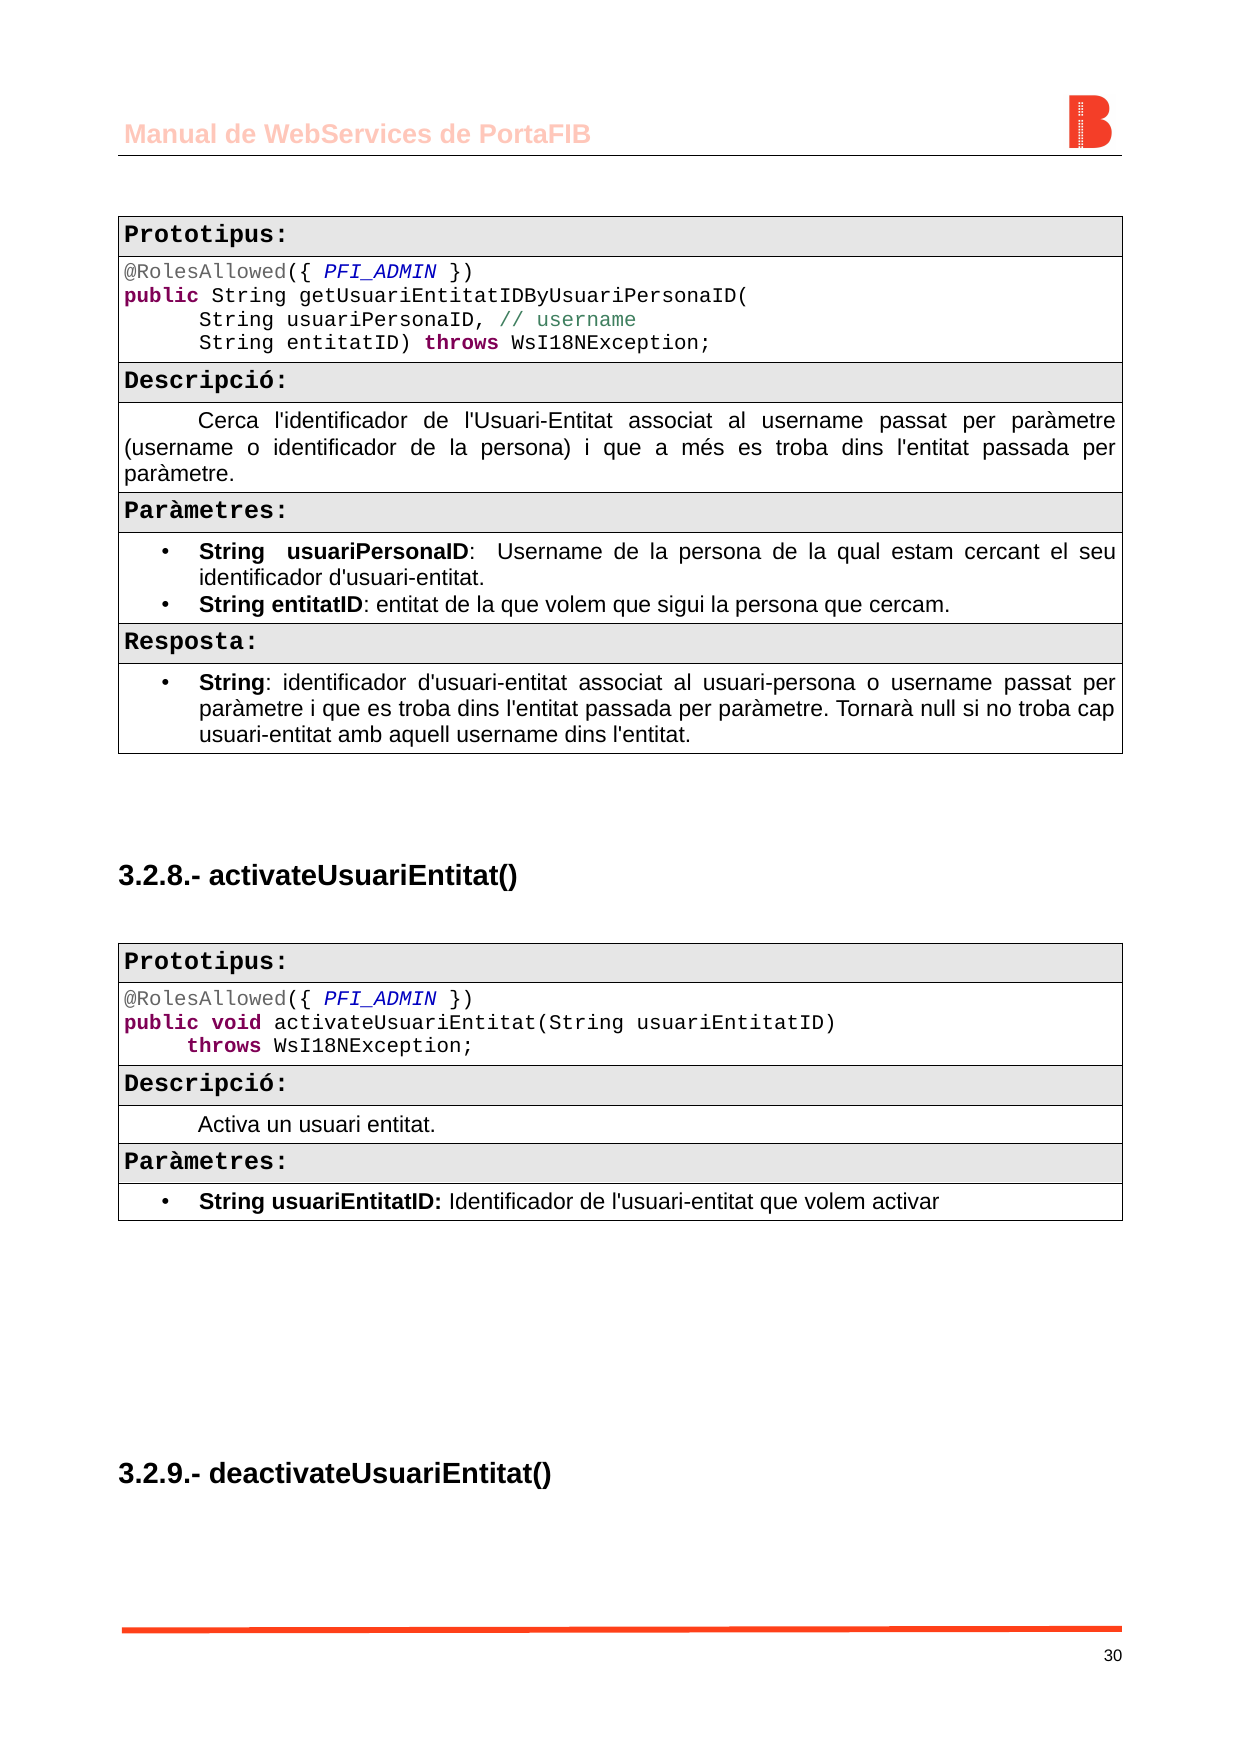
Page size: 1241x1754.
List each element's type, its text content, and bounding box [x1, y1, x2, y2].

table_cell @RolesAllowed({ PFI_ADMIN }) public void activateUsuariEntitat(String usuariEntitatID) throws WsI18NException; [119, 983, 1122, 1065]
table_cell Resposta: [119, 624, 1122, 663]
picture [1063, 94, 1117, 150]
subtitle activateUsuariEntitat() [118, 857, 1122, 891]
table_cell Descripció: [119, 363, 1122, 402]
subtitle deactivateUsuariEntitat() [118, 1456, 1122, 1490]
table_cell Descripció: [119, 1066, 1122, 1105]
table_header Prototipus: [119, 217, 1122, 256]
table_cell Paràmetres: [119, 1144, 1122, 1182]
table_cell Activa un usuari entitat. [119, 1106, 1122, 1143]
table_cell Paràmetres: [119, 493, 1122, 532]
table_cell String usuariEntitatID: Identificador de l'usuari-entitat que volem activar [119, 1184, 1122, 1220]
table_cell Cerca l'identificador de l'Usuari-Entitat associat al username passat per paràmetre (username o identificador de la persona) i que a més es troba dins l'entitat passada per paràmetre. [119, 403, 1122, 492]
table_cell @RolesAllowed({ PFI_ADMIN }) public String getUsuariEntitatIDByUsuariPersonaID( String usuariPersonaID, // username String entitatID) throws WsI18NException; [119, 257, 1122, 362]
table_cell String: identificador d'usuari-entitat associat al usuari-persona o username passat per paràmetre i que es troba dins l'entitat passada per paràmetre. Tornarà null si no troba cap usuari-entitat amb aquell username dins l'entitat. [119, 664, 1122, 753]
table_cell String usuariPersonaID: Username de la persona de la qual estam cercant el seu identificador d'usuari-entitat. String entitatID: entitat de la que volem que sigui la persona que cercam. [119, 533, 1122, 623]
table_header Prototipus: [119, 944, 1122, 982]
